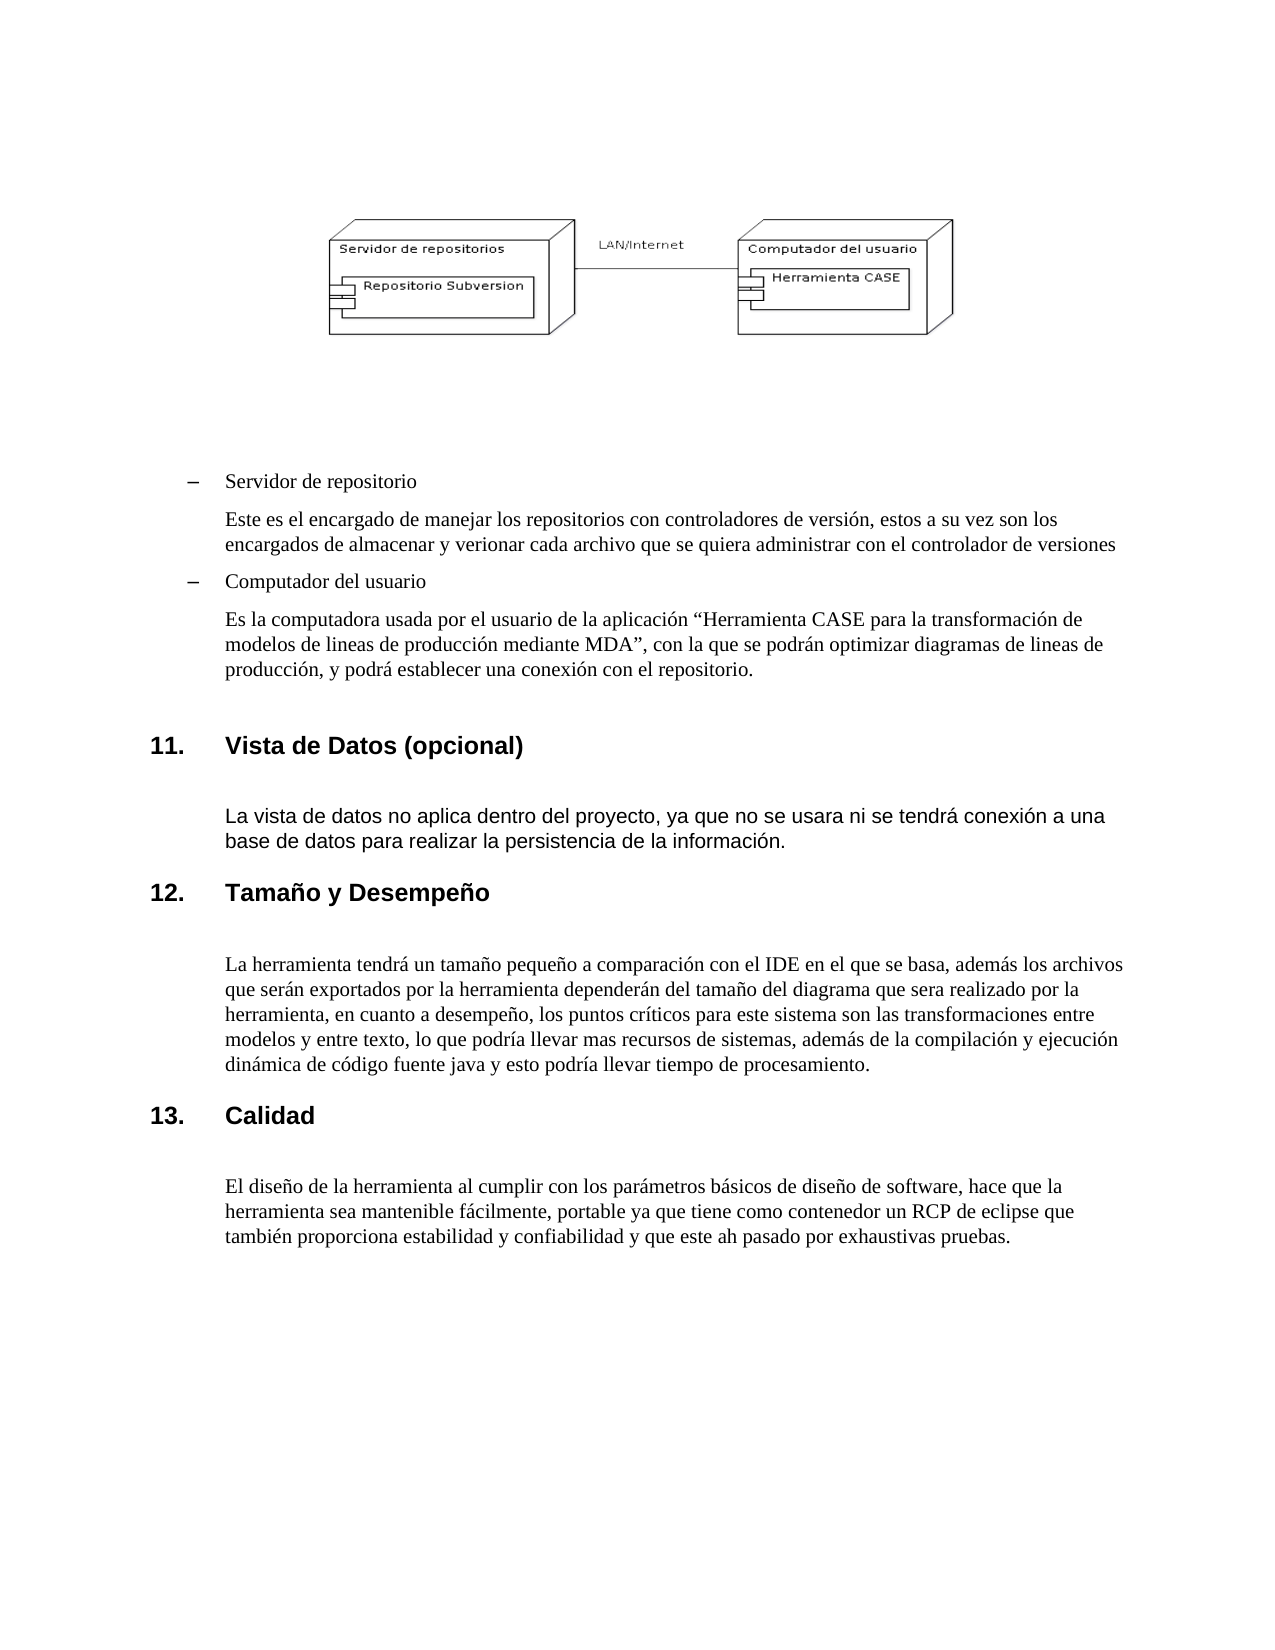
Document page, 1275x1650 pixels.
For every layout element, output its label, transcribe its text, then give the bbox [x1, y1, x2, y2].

subtitle Tamaño y Desempeño [150, 878, 1125, 907]
subtitle Vista de Datos (opcional) [150, 731, 1125, 759]
text La vista de datos no aplica dentro del proyecto, ya que no se usara ni se tendrá conexión a una base de datos para realizar la persistencia de la información. [225, 803, 1125, 853]
list Es la computadora usada por el usuario de la aplicación “Herramienta CASE para la transformación de modelos de lineas de producción mediante MDA”, con la que se podrán optimizar diagramas de lineas de producción, y podrá establecer una conexión con el repositorio. [187, 606, 1125, 681]
subtitle Calidad [150, 1101, 1125, 1129]
list Servidor de repositorio [187, 468, 1125, 493]
text El diseño de la herramienta al cumplir con los parámetros básicos de diseño de software, hace que la herramienta sea mantenible fácilmente, portable ya que tiene como contenedor un RCP de eclipse que también proporciona estabilidad y confiabilidad y que este ah pasado por exhaustivas pruebas. [225, 1173, 1125, 1248]
picture [237, 171, 1043, 432]
list Este es el encargado de manejar los repositorios con controladores de versión, estos a su vez son los encargados de almacenar y verionar cada archivo que se quiera administrar con el controlador de versiones [187, 506, 1125, 556]
list Computador del usuario [187, 568, 1125, 593]
text La herramienta tendrá un tamaño pequeño a comparación con el IDE en el que se basa, además los archivos que serán exportados por la herramienta dependerán del tamaño del diagrama que sera realizado por la herramienta, en cuanto a desempeño, los puntos críticos para este sistema son las transformaciones entre modelos y entre texto, lo que podría llevar mas recursos de sistemas, además de la compilación y ejecución dinámica de código fuente java y esto podría llevar tiempo de procesamiento. [225, 951, 1125, 1076]
